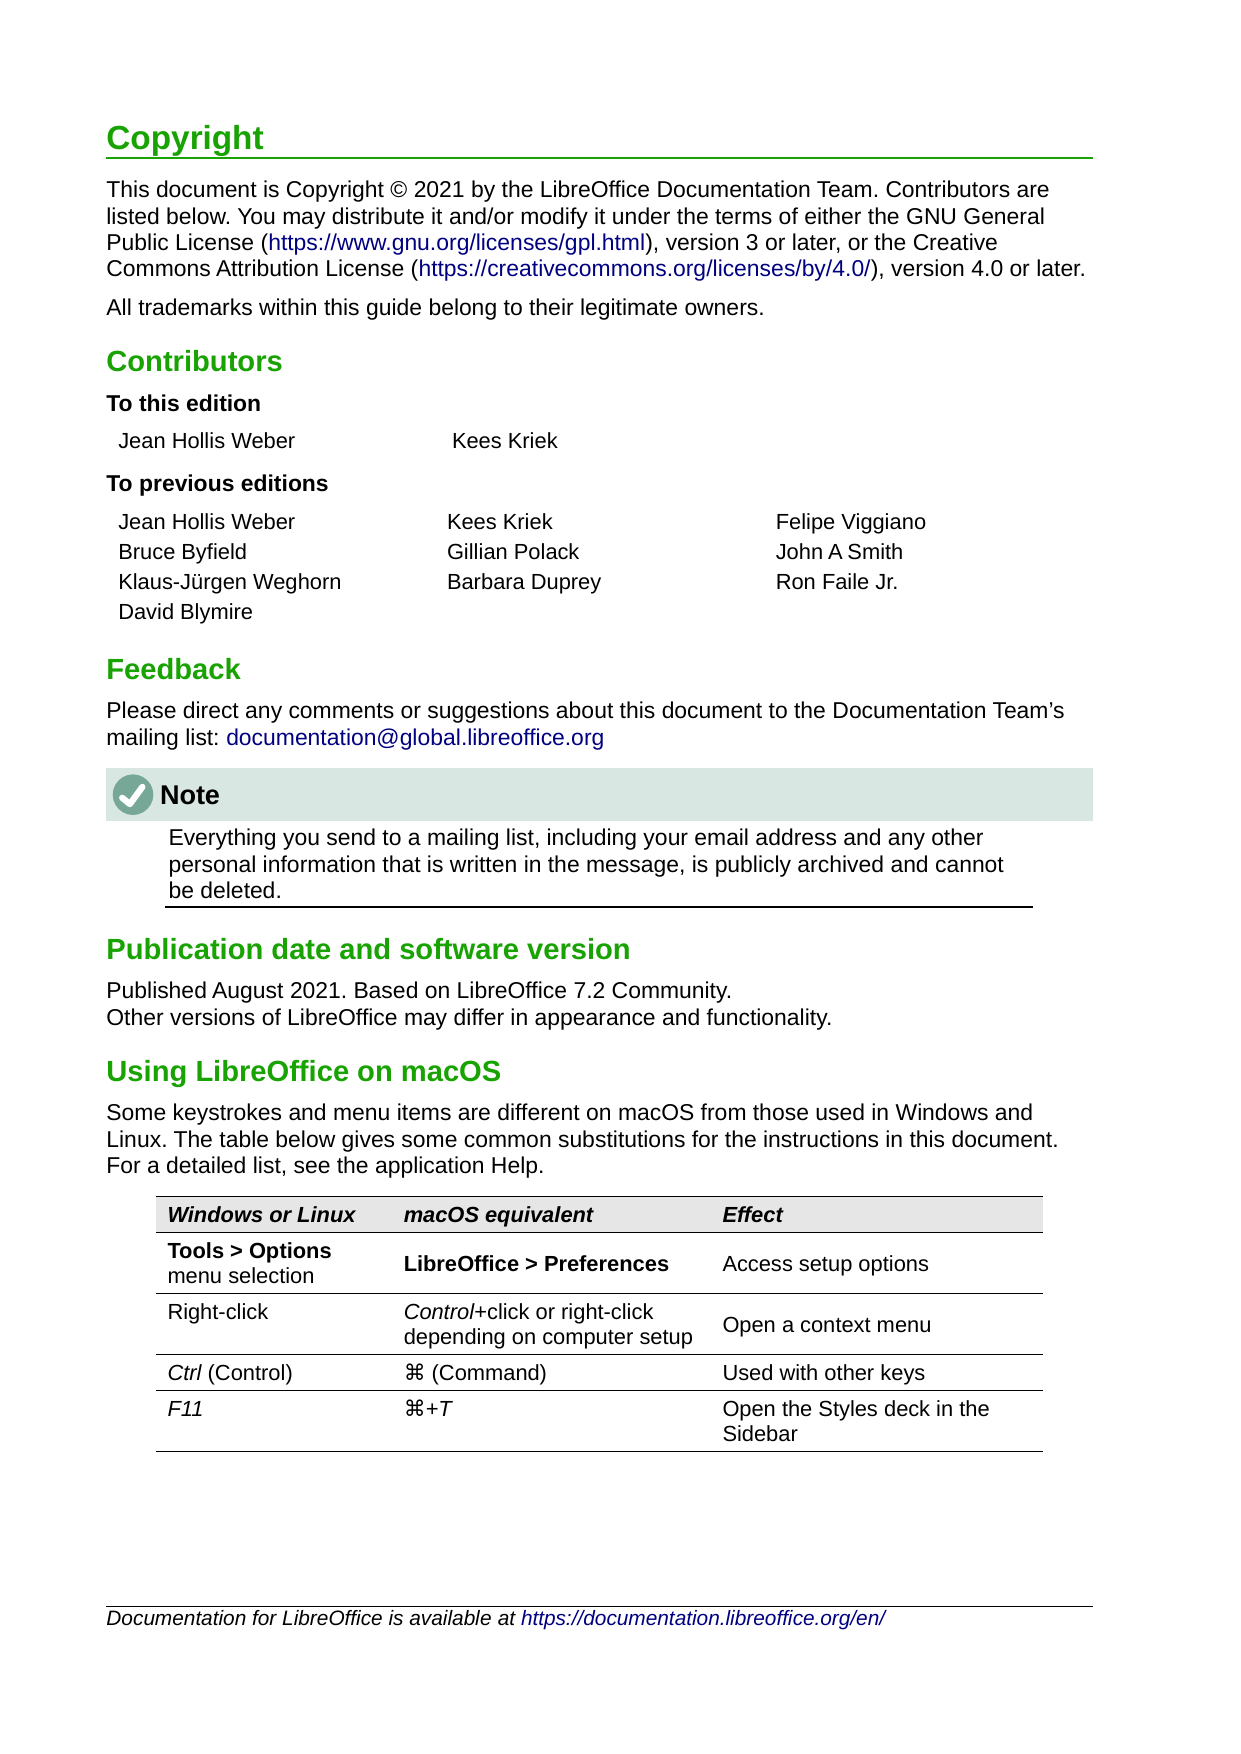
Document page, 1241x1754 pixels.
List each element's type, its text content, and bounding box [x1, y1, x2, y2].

table_header Jean Hollis Weber [106, 429, 440, 458]
table_cell John A Smith [764, 539, 1093, 569]
text Please direct any comments or suggestions about this document to the Documentation Team’s mailing list: documentation@global.libreoffice.org [106, 697, 1093, 750]
subtitle Feedback [106, 652, 1093, 686]
table_cell David Blymire [106, 599, 435, 628]
subtitle Publication date and software version [106, 932, 1093, 966]
table_cell Bruce Byfield [106, 539, 435, 569]
table_cell Gillian Polack [435, 539, 764, 569]
table_cell Open the Styles deck in the Sidebar [711, 1391, 1043, 1451]
table_header Jean Hollis Weber [106, 509, 435, 539]
table_header [766, 429, 1093, 458]
table_cell Ron Faile Jr. [764, 569, 1093, 599]
table_header Kees Kriek [440, 429, 766, 458]
table_header Felipe Viggiano [764, 509, 1093, 539]
table_cell Klaus-Jürgen Weghorn [106, 569, 435, 599]
subtitle Using LibreOffice on macOS [106, 1054, 1093, 1087]
table_cell Access setup options [711, 1233, 1043, 1293]
text This document is Copyright © 2021 by the LibreOffice Documentation Team. Contributors are listed below. You may distribute it and/or modify it under the terms of either the GNU General Public License (https://www.gnu.org/licenses/gpl.html), version 3 or later, or the Creative Commons Attribution License (https://creativecommons.org/licenses/by/4.0/), version 4.0 or later. [106, 176, 1093, 282]
table_cell F11 [156, 1391, 392, 1451]
table_header Effect [711, 1197, 1043, 1232]
table_cell Open a context menu [711, 1294, 1043, 1354]
subtitle Note [106, 768, 1093, 821]
table_cell Control+click or right-click depending on computer setup [392, 1294, 711, 1354]
text To previous editions [106, 470, 1093, 496]
table_cell [435, 599, 764, 628]
text Some keystrokes and menu items are different on macOS from those used in Windows and Linux. The table below gives some common substitutions for the instructions in this document. For a detailed list, see the application Help. [106, 1099, 1093, 1178]
text Published August 2021. Based on LibreOffice 7.2 Community. Other versions of LibreOffice may differ in appearance and functionality. [106, 977, 1093, 1030]
text Everything you send to a mailing list, including your email address and any other personal information that is written in the message, is publicly archived and cannot be deleted. [165, 821, 1033, 906]
table_cell ⌘+T [392, 1391, 711, 1451]
table_cell Tools > Options menu selection [156, 1233, 392, 1293]
table_cell Used with other keys [711, 1355, 1043, 1390]
table_cell Barbara Duprey [435, 569, 764, 599]
text All trademarks within this guide belong to their legitimate owners. [106, 294, 1093, 321]
table_cell [764, 599, 1093, 628]
table_cell LibreOffice > Preferences [392, 1233, 711, 1293]
table_cell Ctrl (Control) [156, 1355, 392, 1390]
table_header macOS equivalent [392, 1197, 711, 1232]
text To this edition [106, 389, 1093, 416]
table_header Kees Kriek [435, 509, 764, 539]
subtitle Copyright [106, 118, 1093, 157]
table_cell Right-click [156, 1294, 392, 1354]
table_cell ⌘ (Command) [392, 1355, 711, 1390]
table_header Windows or Linux [156, 1197, 392, 1232]
subtitle Contributors [106, 344, 1093, 378]
